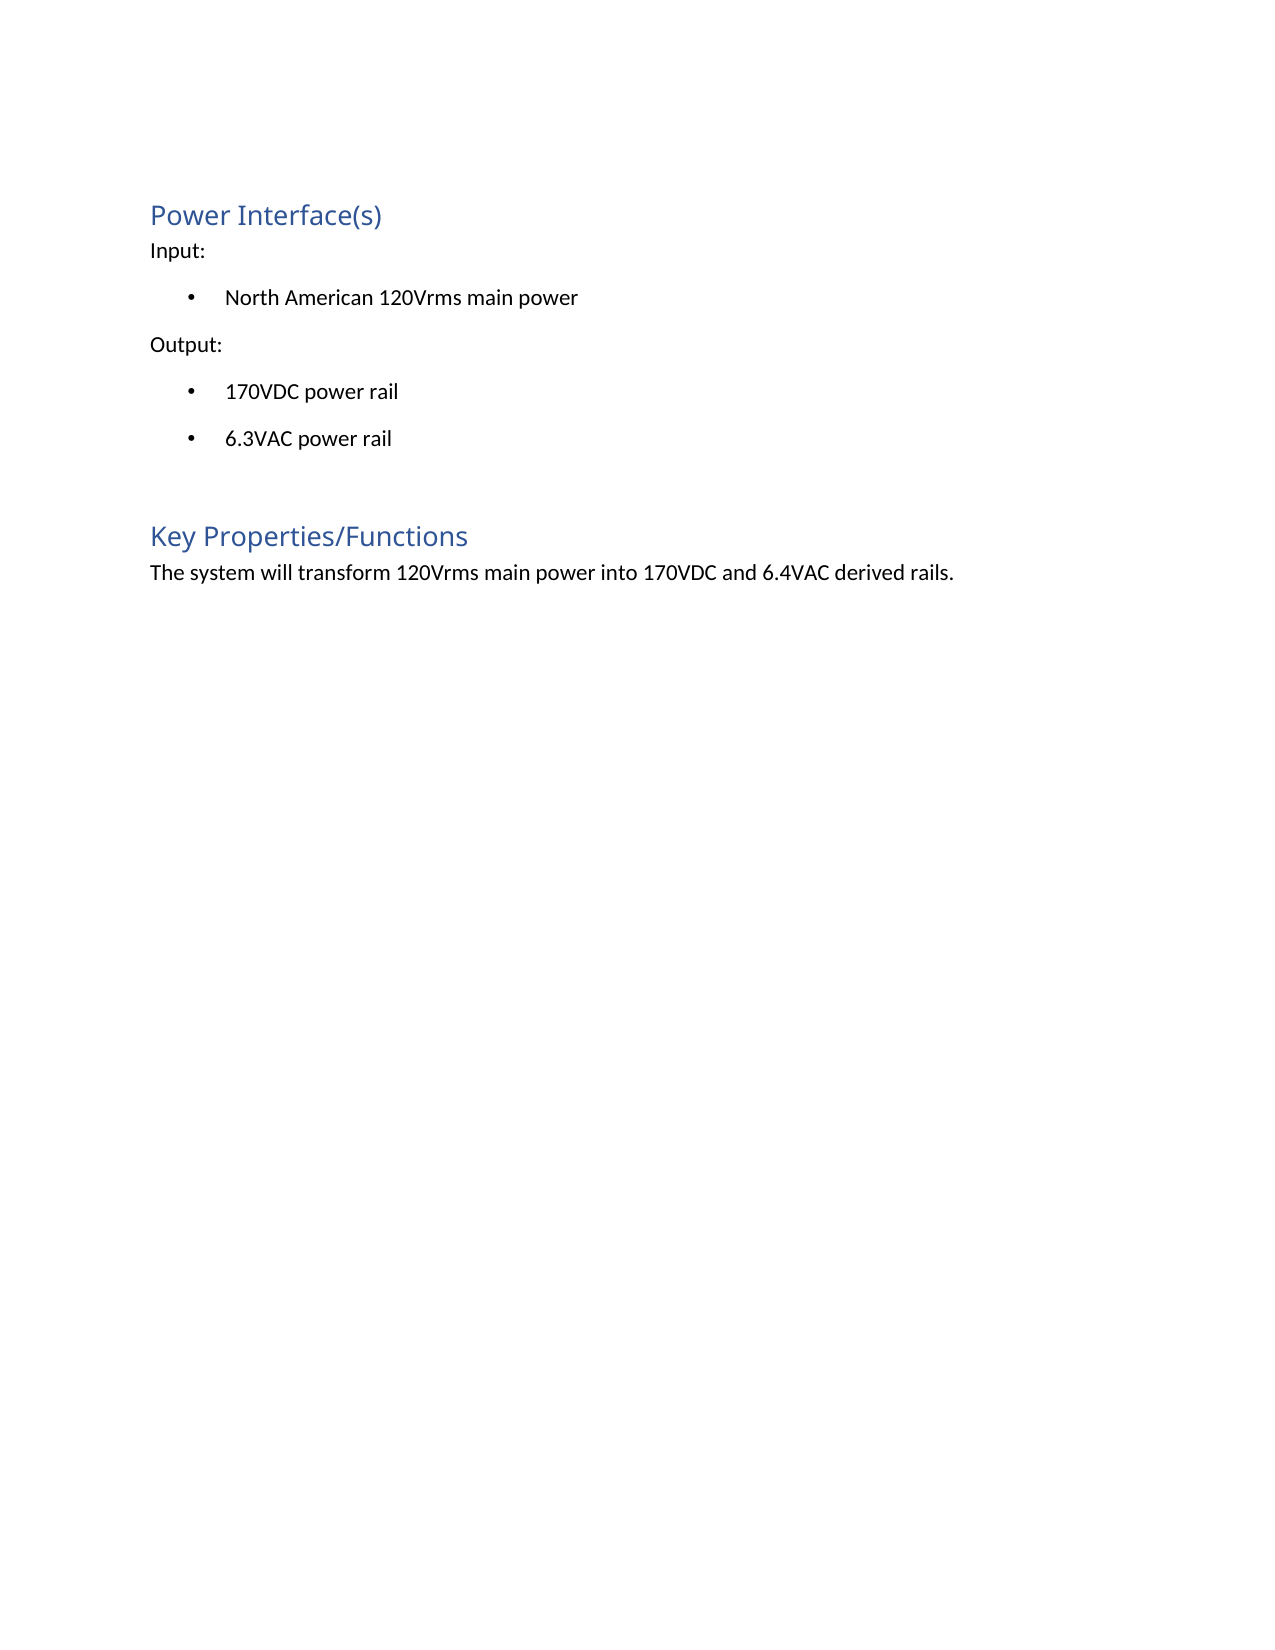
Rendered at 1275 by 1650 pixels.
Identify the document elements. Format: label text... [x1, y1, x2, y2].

text Input: [150, 237, 1125, 265]
list 6.3VAC power rail [187, 424, 1125, 452]
list North American 120Vrms main power [187, 283, 1125, 312]
list 170VDC power rail [187, 377, 1125, 405]
text The system will transform 120Vrms main power into 170VDC and 6.4VAC derived rails. [150, 558, 1125, 586]
text Output: [150, 330, 1125, 358]
subtitle Power Interface(s) [150, 197, 1125, 234]
subtitle Key Properties/Functions [150, 518, 1125, 555]
